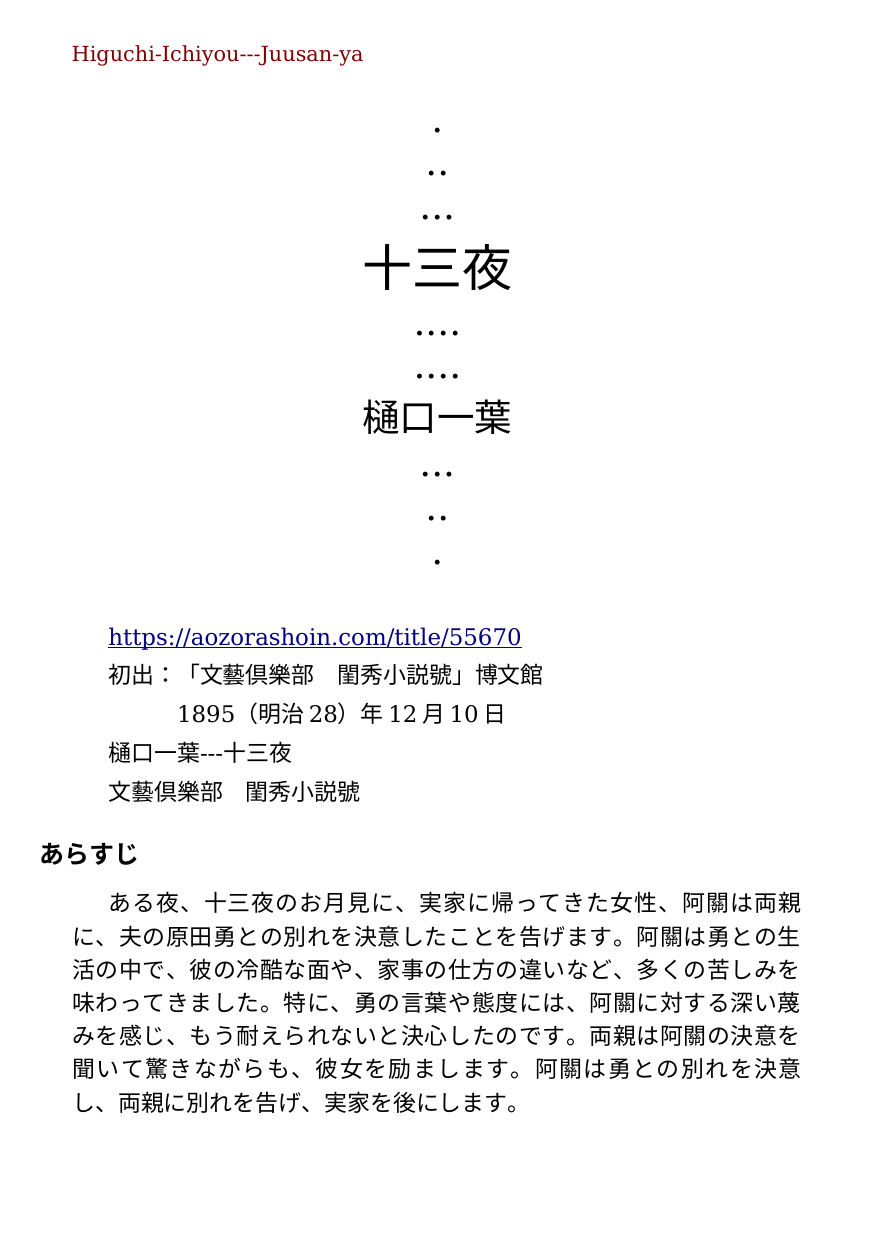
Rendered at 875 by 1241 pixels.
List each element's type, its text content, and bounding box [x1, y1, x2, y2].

text 初出：「文藝倶樂部 閨秀小説號」博文館 [72, 657, 802, 690]
text 1895（明治28）年12月10日 [72, 696, 802, 729]
text ある夜、十三夜のお月見に、実家に帰ってきた女性、阿關は両親に、夫の原田勇との別れを決意したことを告げます。阿關は勇との生活の中で、彼の冷酷な面や、家事の仕方の違いなど、多くの苦しみを味わってきました。特に、勇の言葉や態度には、阿關に対する深い蔑みを感じ、もう耐えられないと決心したのです。両親は阿關の決意を聞いて驚きながらも、彼女を励まします。阿關は勇との別れを決意し、両親に別れを告げ、実家を後にします。 [72, 885, 802, 1118]
subtitle . .. ... 十三夜 .... .... 樋口一葉 ... .. . [36, 97, 838, 573]
subtitle あらすじ [36, 831, 838, 873]
text https://aozorashoin.com/title/55670 [72, 624, 802, 651]
text 文藝倶樂部 閨秀小説號 [72, 774, 802, 807]
text 樋口一葉---十三夜 [72, 735, 802, 768]
text Higuchi-Ichiyou---Juusan-ya [71, 42, 803, 66]
